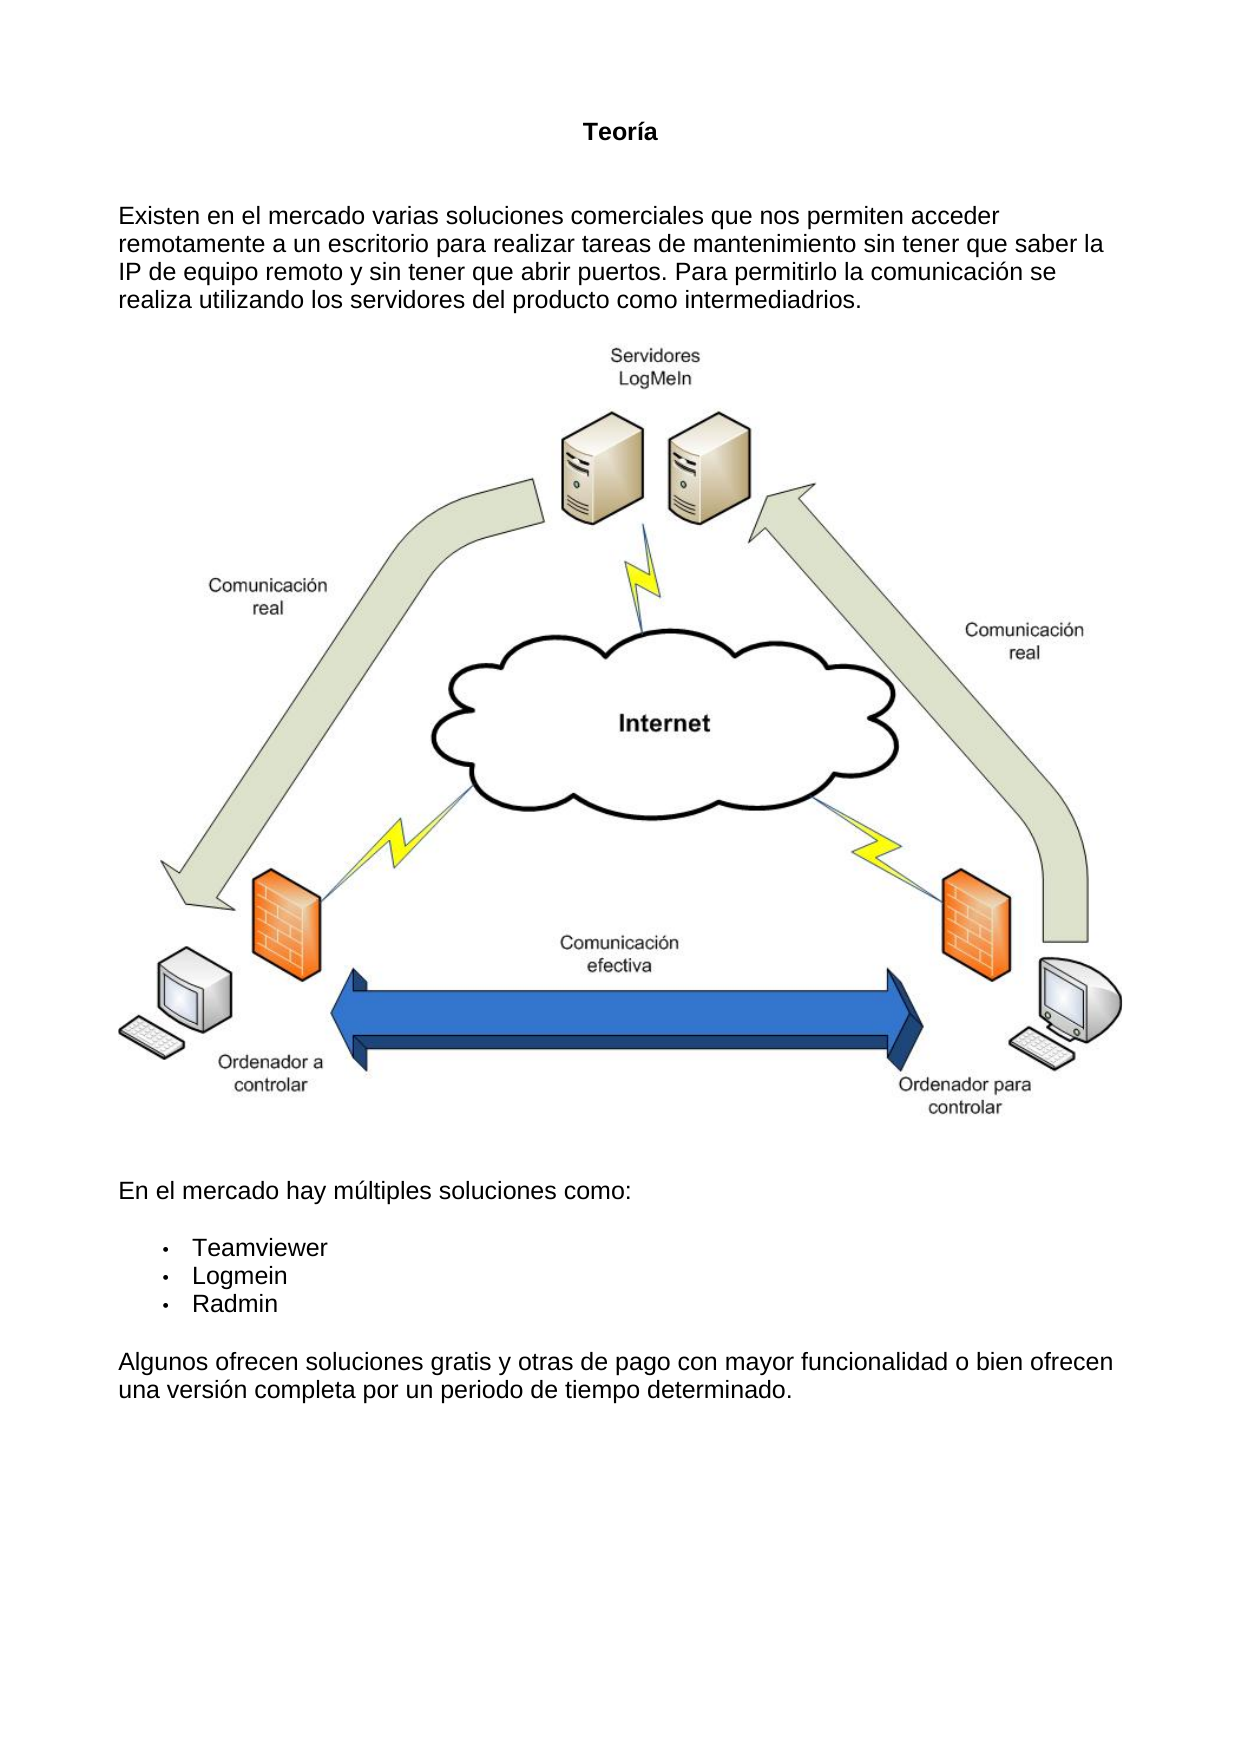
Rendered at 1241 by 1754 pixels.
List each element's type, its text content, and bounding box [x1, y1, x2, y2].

text Existen en el mercado varias soluciones comerciales que nos permiten acceder remotamente a un escritorio para realizar tareas de mantenimiento sin tener que saber la IP de equipo remoto y sin tener que abrir puertos. Para permitirlo la comunicación se realiza utilizando los servidores del producto como intermediadrios. [118, 202, 1122, 313]
text Algunos ofrecen soluciones gratis y otras de pago con mayor funcionalidad o bien ofrecen una versión completa por un periodo de tiempo determinado. [118, 1347, 1122, 1403]
picture [118, 343, 1123, 1120]
list Logmein [162, 1262, 1122, 1290]
list Radmin [162, 1290, 1122, 1318]
list Teamviewer [162, 1234, 1122, 1262]
text Teoría [118, 118, 1122, 146]
text En el mercado hay múltiples soluciones como: [118, 1177, 1122, 1205]
